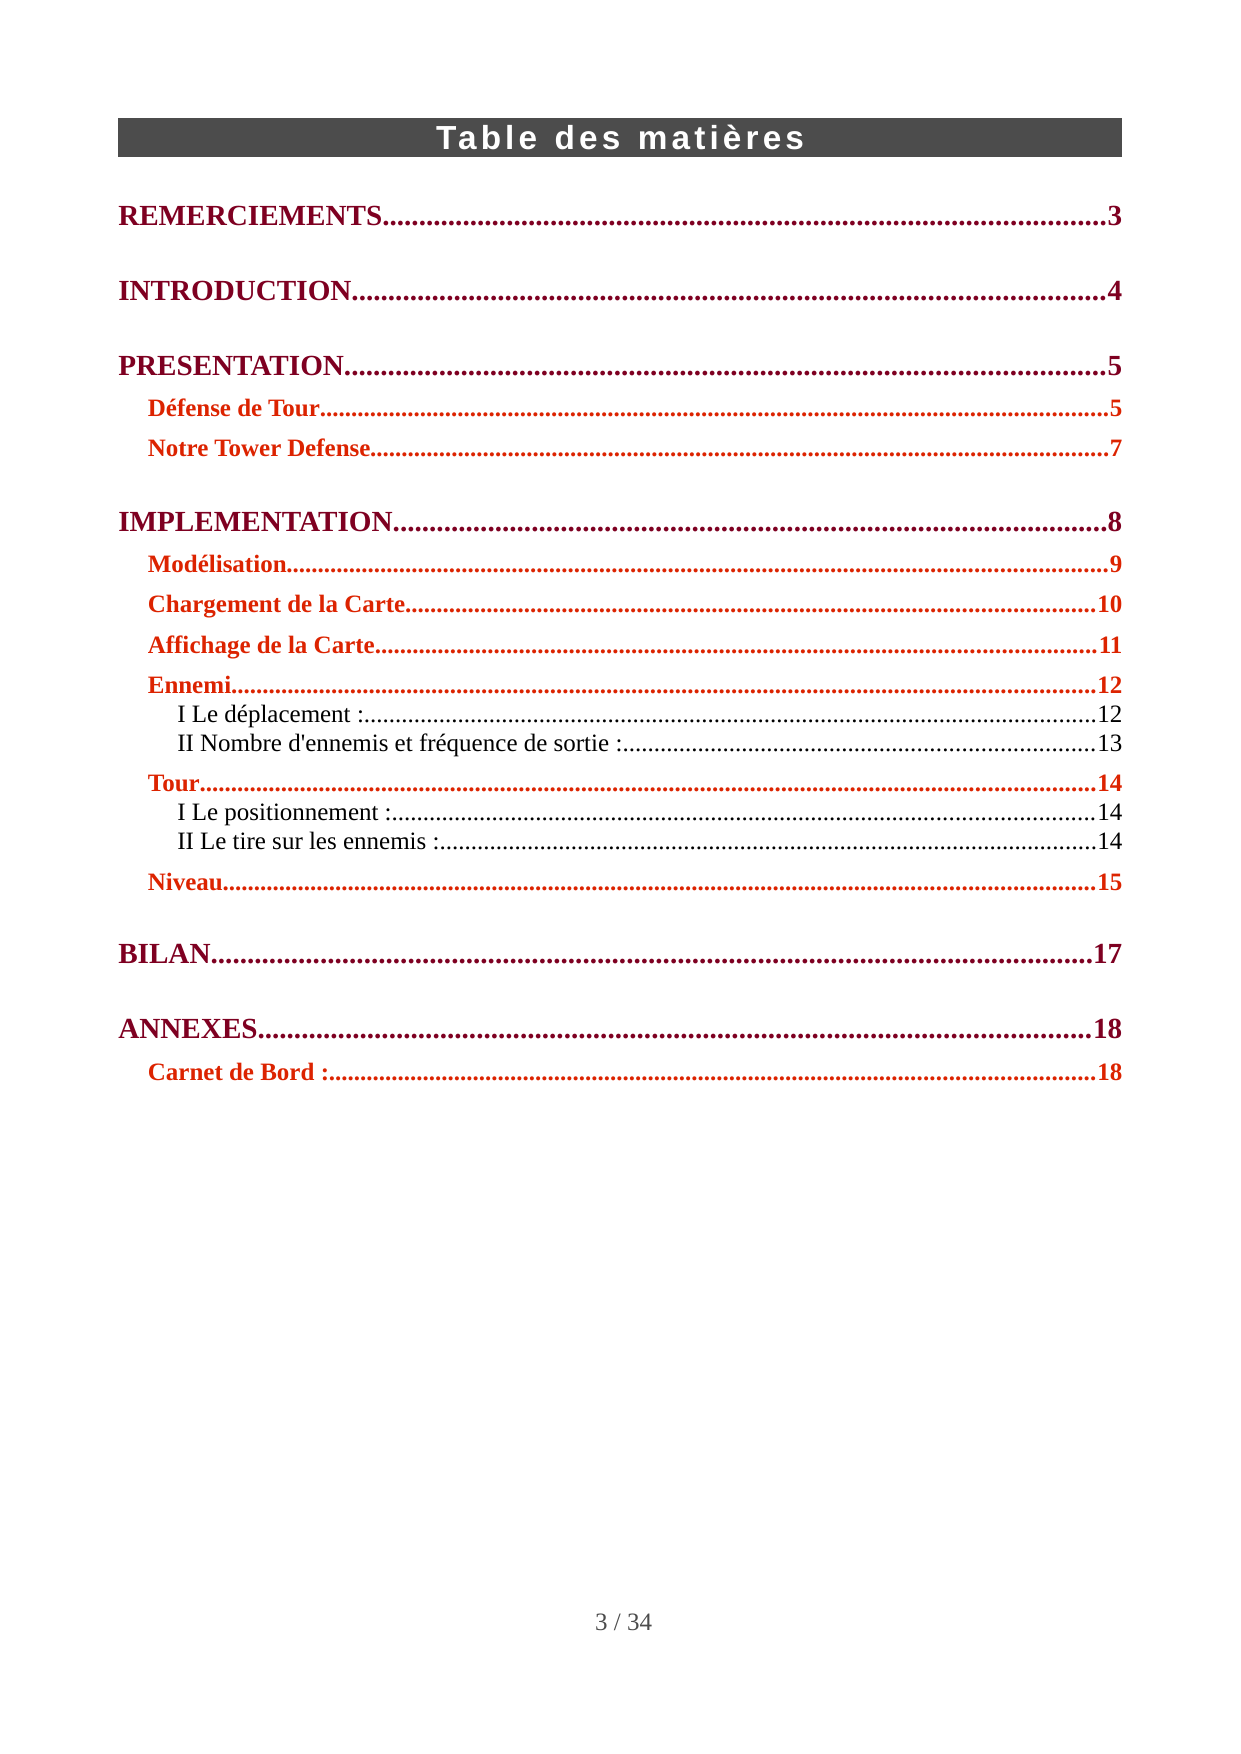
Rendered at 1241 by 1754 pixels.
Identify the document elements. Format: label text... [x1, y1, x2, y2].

text Affichage de la Carte 11 [148, 630, 1122, 659]
text IMPLEMENTATION 8 [118, 504, 1122, 537]
text Notre Tower Defense 7 [148, 433, 1122, 462]
text II Le tire sur les ennemis : 14 [177, 826, 1122, 855]
text Ennemi 12 [148, 671, 1122, 699]
text I Le positionnement : 14 [177, 797, 1122, 826]
text Chargement de la Carte 10 [148, 589, 1122, 618]
text I Le déplacement : 12 [177, 699, 1122, 728]
text II Nombre d'ennemis et fréquence de sortie : 13 [177, 728, 1122, 757]
text Niveau 15 [148, 867, 1122, 895]
text Défense de Tour 5 [148, 393, 1122, 422]
text Tour 14 [148, 768, 1122, 797]
text PRESENTATION 5 [118, 348, 1122, 381]
text Modélisation 9 [148, 549, 1122, 578]
text ANNEXES 18 [118, 1012, 1122, 1045]
text Carnet de Bord : 18 [148, 1057, 1122, 1086]
text BILAN 17 [118, 937, 1122, 970]
text REMERCIEMENTS 3 [118, 198, 1122, 231]
subtitle Table des matières [118, 118, 1122, 157]
text INTRODUCTION 4 [118, 273, 1122, 306]
